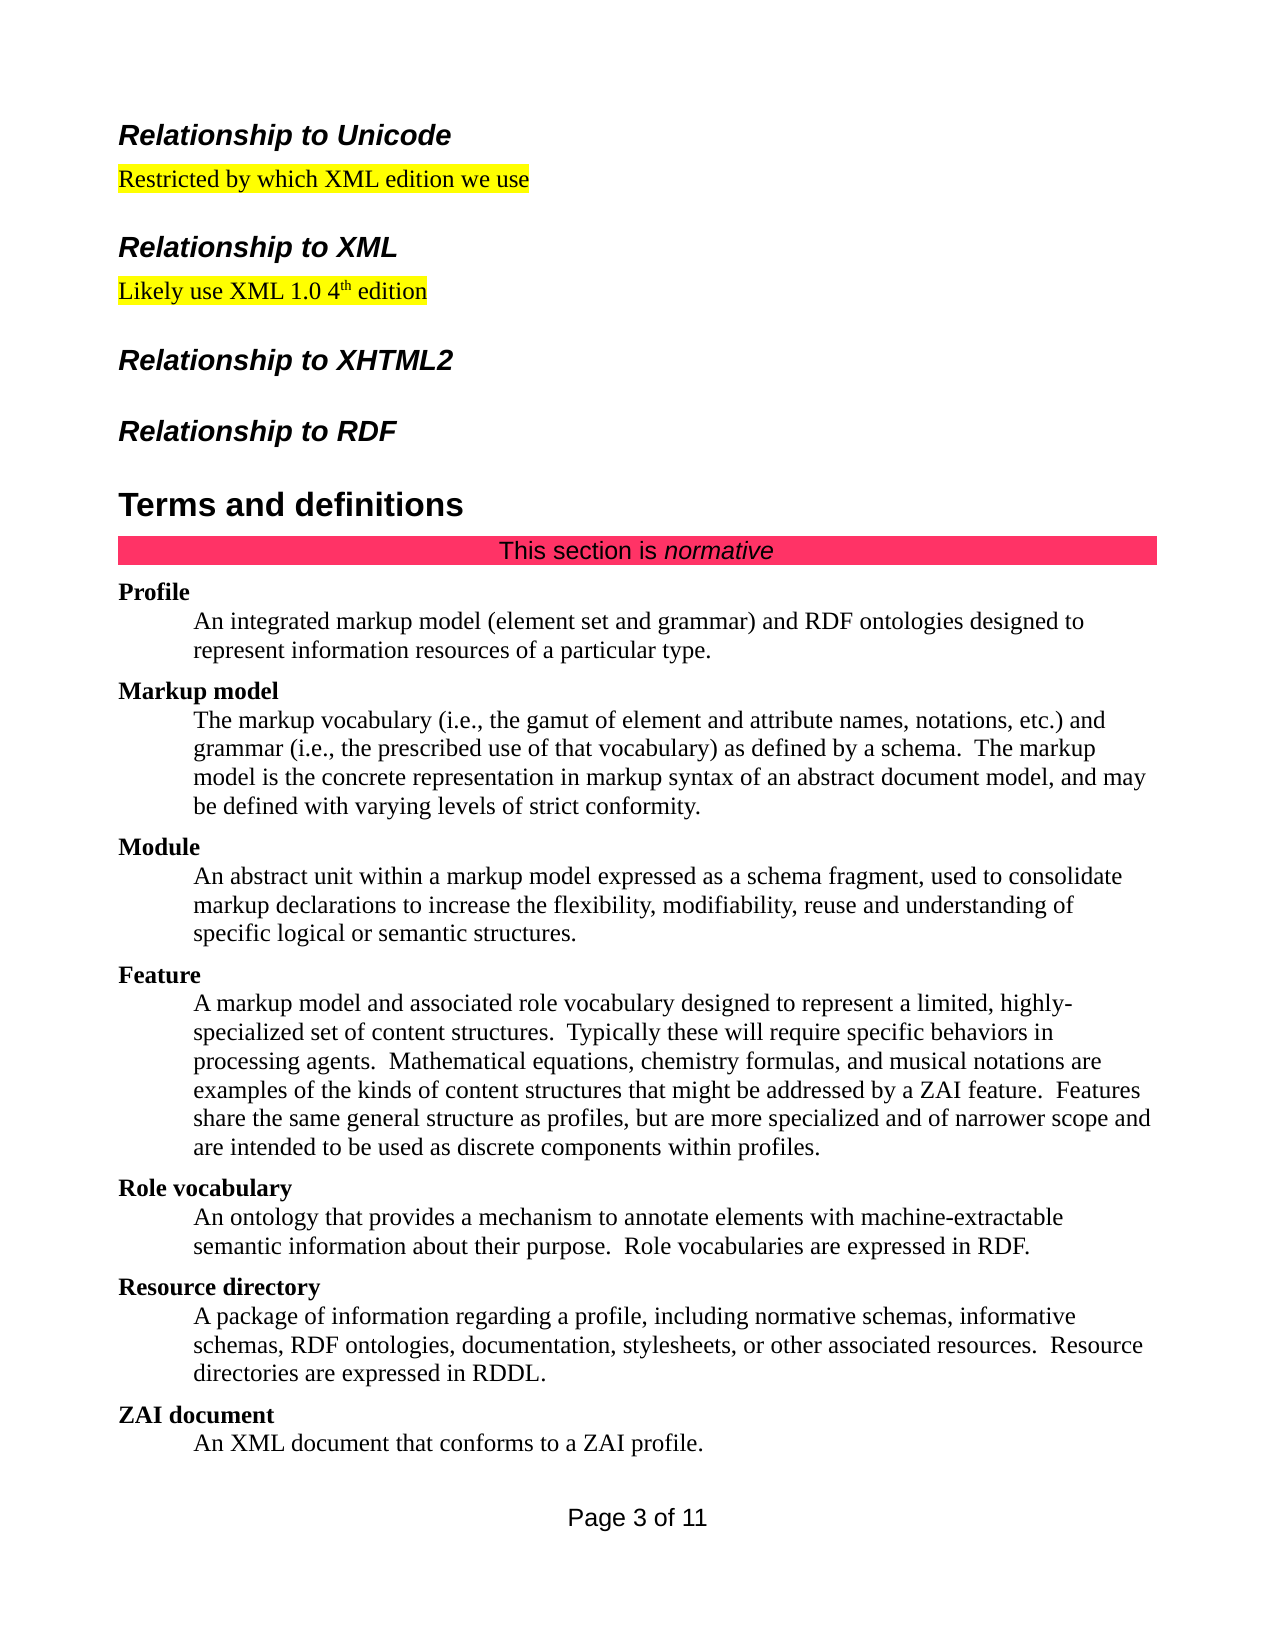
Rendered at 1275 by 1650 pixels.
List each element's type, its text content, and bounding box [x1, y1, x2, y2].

text An ontology that provides a mechanism to annotate elements with machine-extractable semantic information about their purpose. Role vocabularies are expressed in RDF. [193, 1202, 1157, 1260]
text Profile [118, 577, 1157, 606]
text Resource directory [118, 1272, 1157, 1301]
subtitle Relationship to XHTML2 [118, 343, 1157, 376]
text Likely use XML 1.0 4th edition [427, 276, 1157, 305]
subtitle Relationship to RDF [118, 414, 1157, 447]
subtitle Relationship to XML [118, 230, 1157, 264]
text A markup model and associated role vocabulary designed to represent a limited, highly-specialized set of content structures. Typically these will require specific behaviors in processing agents. Mathematical equations, chemistry formulas, and musical notations are examples of the kinds of content structures that might be addressed by a ZAI feature. Features share the same general structure as profiles, but are more specialized and of narrower scope and are intended to be used as discrete components within profiles. [193, 988, 1157, 1161]
subtitle Relationship to Unicode [118, 118, 1157, 152]
text Restricted by which XML edition we use [529, 164, 1157, 193]
text Markup model [118, 676, 1157, 705]
text An abstract unit within a markup model expressed as a schema fragment, used to consolidate markup declarations to increase the flexibility, modifiability, reuse and understanding of specific logical or semantic structures. [193, 861, 1157, 947]
text This section is normative [118, 536, 1157, 565]
text ZAI document [118, 1400, 1157, 1428]
subtitle Terms and definitions [118, 485, 1157, 523]
text The markup vocabulary (i.e., the gamut of element and attribute names, notations, etc.) and grammar (i.e., the prescribed use of that vocabulary) as defined by a schema. The markup model is the concrete representation in markup syntax of an abstract document model, and may be defined with varying levels of strict conformity. [193, 705, 1157, 820]
text An XML document that conforms to a ZAI profile. [193, 1428, 1157, 1457]
text Feature [118, 960, 1157, 988]
text An integrated markup model (element set and grammar) and RDF ontologies designed to represent information resources of a particular type. [193, 606, 1157, 663]
text Module [118, 832, 1157, 861]
text A package of information regarding a profile, including normative schemas, informative schemas, RDF ontologies, documentation, stylesheets, or other associated resources. Resource directories are expressed in RDDL. [193, 1301, 1157, 1387]
text Role vocabulary [118, 1173, 1157, 1202]
